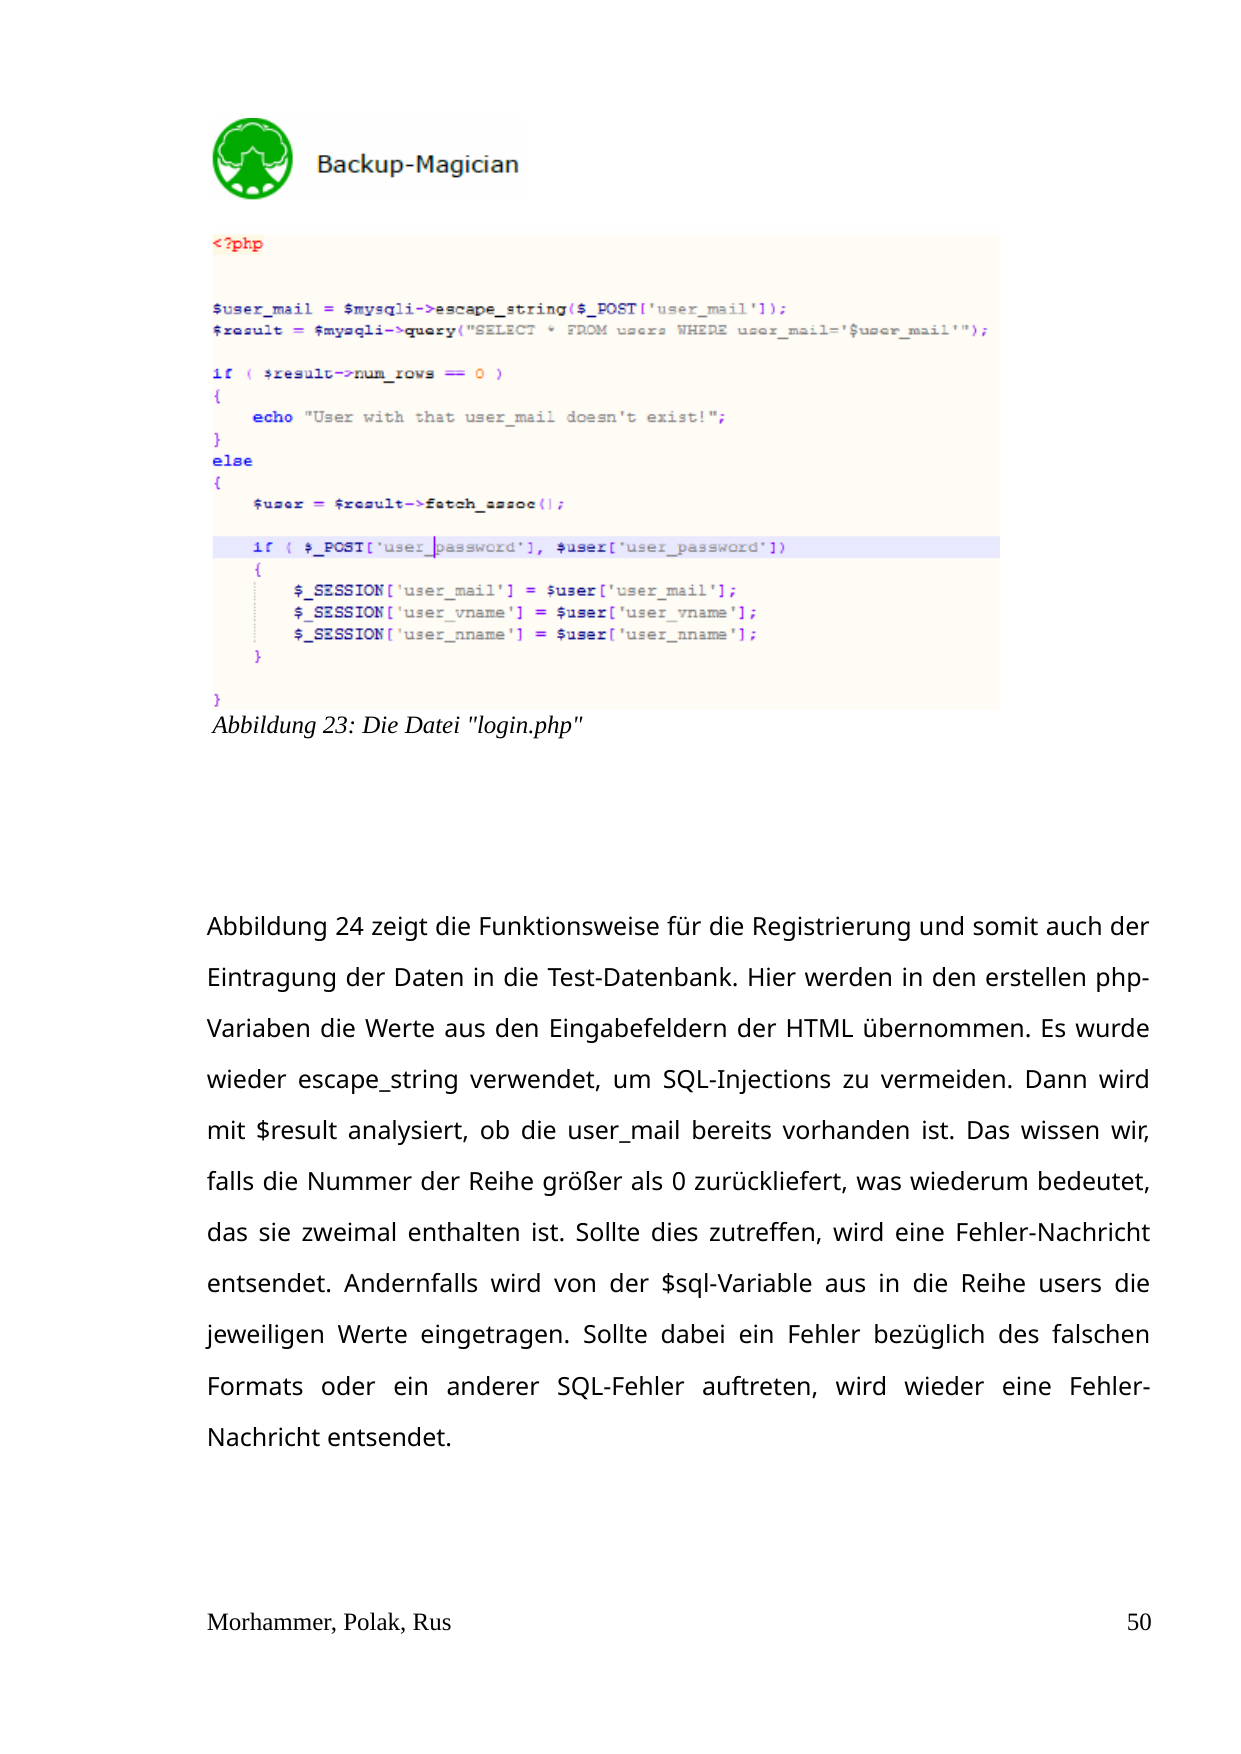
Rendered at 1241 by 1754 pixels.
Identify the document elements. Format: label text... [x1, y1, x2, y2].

text Abbildung 23: Die Datei "login.php" [212, 710, 1000, 739]
text Abbildung 24 zeigt die Funktionsweise für die Registrierung und somit auch der Eintragung der Daten in die Test-Datenbank. Hier werden in den erstellen php-Variaben die Werte aus den Eingabefeldern der HTML übernommen. Es wurde wieder escape_string verwendet, um SQL-Injections zu vermeiden. Dann wird mit $result analysiert, ob die user_mail bereits vorhanden ist. Das wissen wir, falls die Nummer der Reihe größer als 0 zurückliefert, was wiederum bedeutet, das sie zweimal enthalten ist. Sollte dies zutreffen, wird eine Fehler-Nachricht entsendet. Andernfalls wird von der $sql-Variable aus in die Reihe users die jeweiligen Werte eingetragen. Sollte dabei ein Fehler bezüglich des falschen Formats oder ein anderer SQL-Fehler auftreten, wird wieder eine Fehler-Nachricht entsendet. [207, 909, 1152, 1453]
picture [210, 118, 523, 201]
picture [212, 230, 1000, 710]
